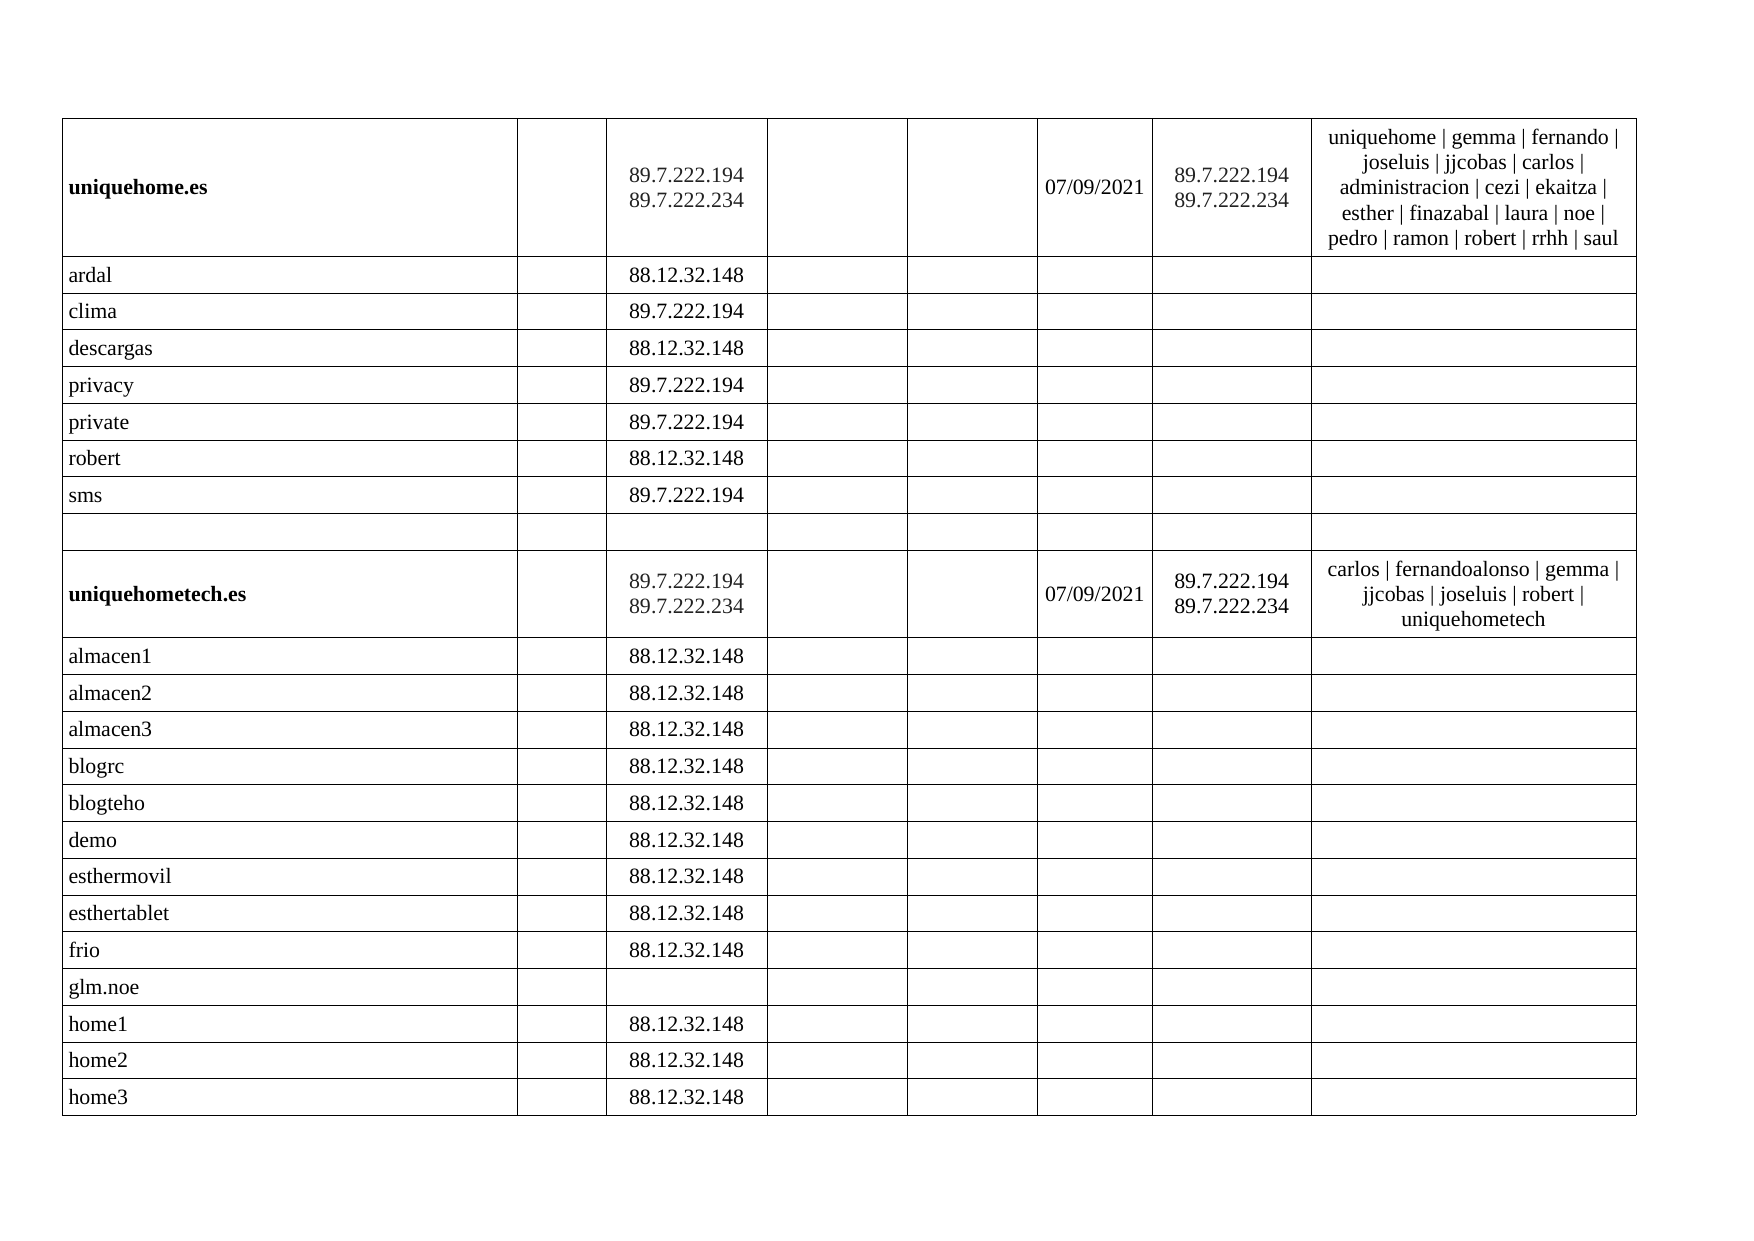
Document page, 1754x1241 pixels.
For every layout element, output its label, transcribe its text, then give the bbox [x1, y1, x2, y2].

table_cell uniquehometech.es [63, 551, 517, 637]
table_cell [768, 404, 907, 439]
table_cell 89.7.222.194 [607, 404, 767, 439]
table_cell [908, 441, 1037, 476]
table_cell [1153, 404, 1311, 439]
table_cell [908, 822, 1037, 858]
table_cell 88.12.32.148 [607, 1043, 767, 1078]
table_cell [768, 822, 907, 858]
table_cell [908, 859, 1037, 894]
table_cell 89.7.222.194 89.7.222.234 [1153, 551, 1311, 637]
table_cell [1312, 1006, 1636, 1042]
table_cell [908, 477, 1037, 513]
table_cell demo [63, 822, 517, 858]
table_cell [1038, 896, 1152, 931]
table_cell [518, 1079, 606, 1115]
table_cell [908, 675, 1037, 711]
table_cell [518, 749, 606, 784]
table_cell [1038, 441, 1152, 476]
table_cell [1312, 477, 1636, 513]
table_cell [768, 257, 907, 292]
table_cell home2 [63, 1043, 517, 1078]
table_cell [908, 785, 1037, 821]
table_cell [768, 119, 907, 256]
table_cell [1312, 257, 1636, 292]
table_cell [1312, 712, 1636, 747]
table_cell [1153, 822, 1311, 858]
table_cell [1312, 330, 1636, 366]
table_cell [768, 1006, 907, 1042]
table_cell [1153, 675, 1311, 711]
table_cell esthermovil [63, 859, 517, 894]
table_cell frio [63, 932, 517, 968]
table_cell clima [63, 294, 517, 329]
table_cell [1038, 749, 1152, 784]
table_cell [768, 330, 907, 366]
table_cell [768, 514, 907, 550]
table_cell [1312, 404, 1636, 439]
table_cell [1038, 330, 1152, 366]
table_cell [768, 294, 907, 329]
table_cell [518, 514, 606, 550]
table_cell [1038, 1079, 1152, 1115]
table_cell [518, 1006, 606, 1042]
table_cell home3 [63, 1079, 517, 1115]
table_cell [908, 932, 1037, 968]
table_cell [908, 1043, 1037, 1078]
table_cell [768, 675, 907, 711]
table_cell [1153, 1006, 1311, 1042]
table_cell esthertablet [63, 896, 517, 931]
table_cell [1312, 441, 1636, 476]
table_cell 88.12.32.148 [607, 441, 767, 476]
table_cell [1038, 477, 1152, 513]
table_cell [1038, 1043, 1152, 1078]
table_cell [768, 932, 907, 968]
table_cell 88.12.32.148 [607, 712, 767, 747]
table_cell [1312, 675, 1636, 711]
table_cell [1312, 785, 1636, 821]
table_cell [518, 932, 606, 968]
table_cell 88.12.32.148 [607, 638, 767, 674]
table_cell [1038, 294, 1152, 329]
table_cell [1038, 675, 1152, 711]
table_cell [768, 785, 907, 821]
table_cell [607, 514, 767, 550]
table_cell [768, 749, 907, 784]
table_cell 07/09/2021 [1038, 551, 1152, 637]
table_cell [518, 1043, 606, 1078]
table_cell 88.12.32.148 [607, 1079, 767, 1115]
table_cell 89.7.222.194 89.7.222.234 [607, 551, 767, 637]
table_cell [1312, 932, 1636, 968]
table_cell [1153, 441, 1311, 476]
table_cell [908, 294, 1037, 329]
table_cell [1312, 749, 1636, 784]
table_cell [908, 638, 1037, 674]
table_cell [1312, 822, 1636, 858]
table_cell [1153, 294, 1311, 329]
table_cell 88.12.32.148 [607, 896, 767, 931]
table_cell [768, 712, 907, 747]
table_cell [908, 712, 1037, 747]
table_cell [518, 551, 606, 637]
table_cell [518, 638, 606, 674]
table_cell [518, 441, 606, 476]
table_cell [768, 896, 907, 931]
table_cell [908, 969, 1037, 1005]
table_cell robert [63, 441, 517, 476]
table_cell 89.7.222.194 89.7.222.234 [607, 119, 767, 256]
table_cell [768, 367, 907, 403]
table_cell [908, 896, 1037, 931]
table_cell 88.12.32.148 [607, 932, 767, 968]
table_cell ardal [63, 257, 517, 292]
table_cell [1153, 257, 1311, 292]
table_cell 89.7.222.194 [607, 294, 767, 329]
table_cell [1153, 749, 1311, 784]
table_cell [1312, 294, 1636, 329]
table_cell [1038, 822, 1152, 858]
table_cell [518, 859, 606, 894]
table_cell [908, 749, 1037, 784]
table_cell [1153, 514, 1311, 550]
table_cell [1153, 712, 1311, 747]
table_cell 89.7.222.194 [607, 477, 767, 513]
table_cell privacy [63, 367, 517, 403]
table_cell sms [63, 477, 517, 513]
table_cell [518, 675, 606, 711]
table_cell [1153, 859, 1311, 894]
table_cell glm.noe [63, 969, 517, 1005]
table_cell [1038, 859, 1152, 894]
table_cell [1038, 969, 1152, 1005]
table_cell [768, 638, 907, 674]
table_cell [1153, 896, 1311, 931]
table_cell 88.12.32.148 [607, 785, 767, 821]
table_cell uniquehome.es [63, 119, 517, 256]
table_cell [518, 119, 606, 256]
table_cell [768, 1043, 907, 1078]
table_cell almacen2 [63, 675, 517, 711]
table_cell 88.12.32.148 [607, 749, 767, 784]
table_cell 88.12.32.148 [607, 675, 767, 711]
table_cell [768, 859, 907, 894]
table_cell [1312, 1079, 1636, 1115]
table_cell 89.7.222.194 89.7.222.234 [1153, 119, 1311, 256]
table_cell private [63, 404, 517, 439]
table_cell [768, 1079, 907, 1115]
table_cell 88.12.32.148 [607, 330, 767, 366]
table_cell [908, 514, 1037, 550]
table_cell [518, 896, 606, 931]
table_cell [1153, 932, 1311, 968]
table_cell [1038, 1006, 1152, 1042]
table_cell descargas [63, 330, 517, 366]
table_cell carlos | fernandoalonso | gemma | jjcobas | joseluis | robert | uniquehometech [1312, 551, 1636, 637]
table_cell [908, 404, 1037, 439]
table_cell blogteho [63, 785, 517, 821]
table_cell [1153, 969, 1311, 1005]
table_cell [1038, 638, 1152, 674]
table_cell [1153, 367, 1311, 403]
table_cell [607, 969, 767, 1005]
table_cell almacen3 [63, 712, 517, 747]
table_cell 07/09/2021 [1038, 119, 1152, 256]
table_cell blogrc [63, 749, 517, 784]
table_cell 88.12.32.148 [607, 859, 767, 894]
table_cell [1153, 477, 1311, 513]
table_cell [1038, 785, 1152, 821]
table_cell [1153, 330, 1311, 366]
table_cell [1153, 785, 1311, 821]
table_cell 89.7.222.194 [607, 367, 767, 403]
table_cell [518, 969, 606, 1005]
table_cell [63, 514, 517, 550]
table_cell [908, 330, 1037, 366]
table_cell [908, 1006, 1037, 1042]
table_cell [908, 119, 1037, 256]
table_cell [518, 404, 606, 439]
table_cell [768, 477, 907, 513]
table_cell [1312, 859, 1636, 894]
table_cell [1038, 514, 1152, 550]
table_cell [518, 712, 606, 747]
table_cell [1153, 1043, 1311, 1078]
table_cell [1312, 638, 1636, 674]
table_cell [1153, 638, 1311, 674]
table_cell [768, 551, 907, 637]
table_cell [518, 785, 606, 821]
table_cell [908, 551, 1037, 637]
table_cell uniquehome | gemma | fernando | joseluis | jjcobas | carlos | administracion | cezi | ekaitza | esther | finazabal | laura | noe | pedro | ramon | robert | rrhh | saul [1312, 119, 1636, 256]
table_cell [1038, 367, 1152, 403]
table_cell home1 [63, 1006, 517, 1042]
table_cell [518, 294, 606, 329]
table_cell [1038, 257, 1152, 292]
table_cell [908, 257, 1037, 292]
table_cell [1038, 932, 1152, 968]
table_cell almacen1 [63, 638, 517, 674]
table_cell [518, 822, 606, 858]
table_cell [768, 441, 907, 476]
table_cell [1038, 712, 1152, 747]
table_cell [1312, 1043, 1636, 1078]
table_cell [1312, 514, 1636, 550]
table_cell [1312, 969, 1636, 1005]
table_cell [1038, 404, 1152, 439]
table_cell 88.12.32.148 [607, 822, 767, 858]
table_cell 88.12.32.148 [607, 257, 767, 292]
table_cell [518, 367, 606, 403]
table_cell [518, 330, 606, 366]
table_cell [1153, 1079, 1311, 1115]
table_cell [768, 969, 907, 1005]
table_cell 88.12.32.148 [607, 1006, 767, 1042]
table_cell [518, 257, 606, 292]
table_cell [908, 1079, 1037, 1115]
table_cell [1312, 367, 1636, 403]
table_cell [1312, 896, 1636, 931]
table_cell [518, 477, 606, 513]
table_cell [908, 367, 1037, 403]
